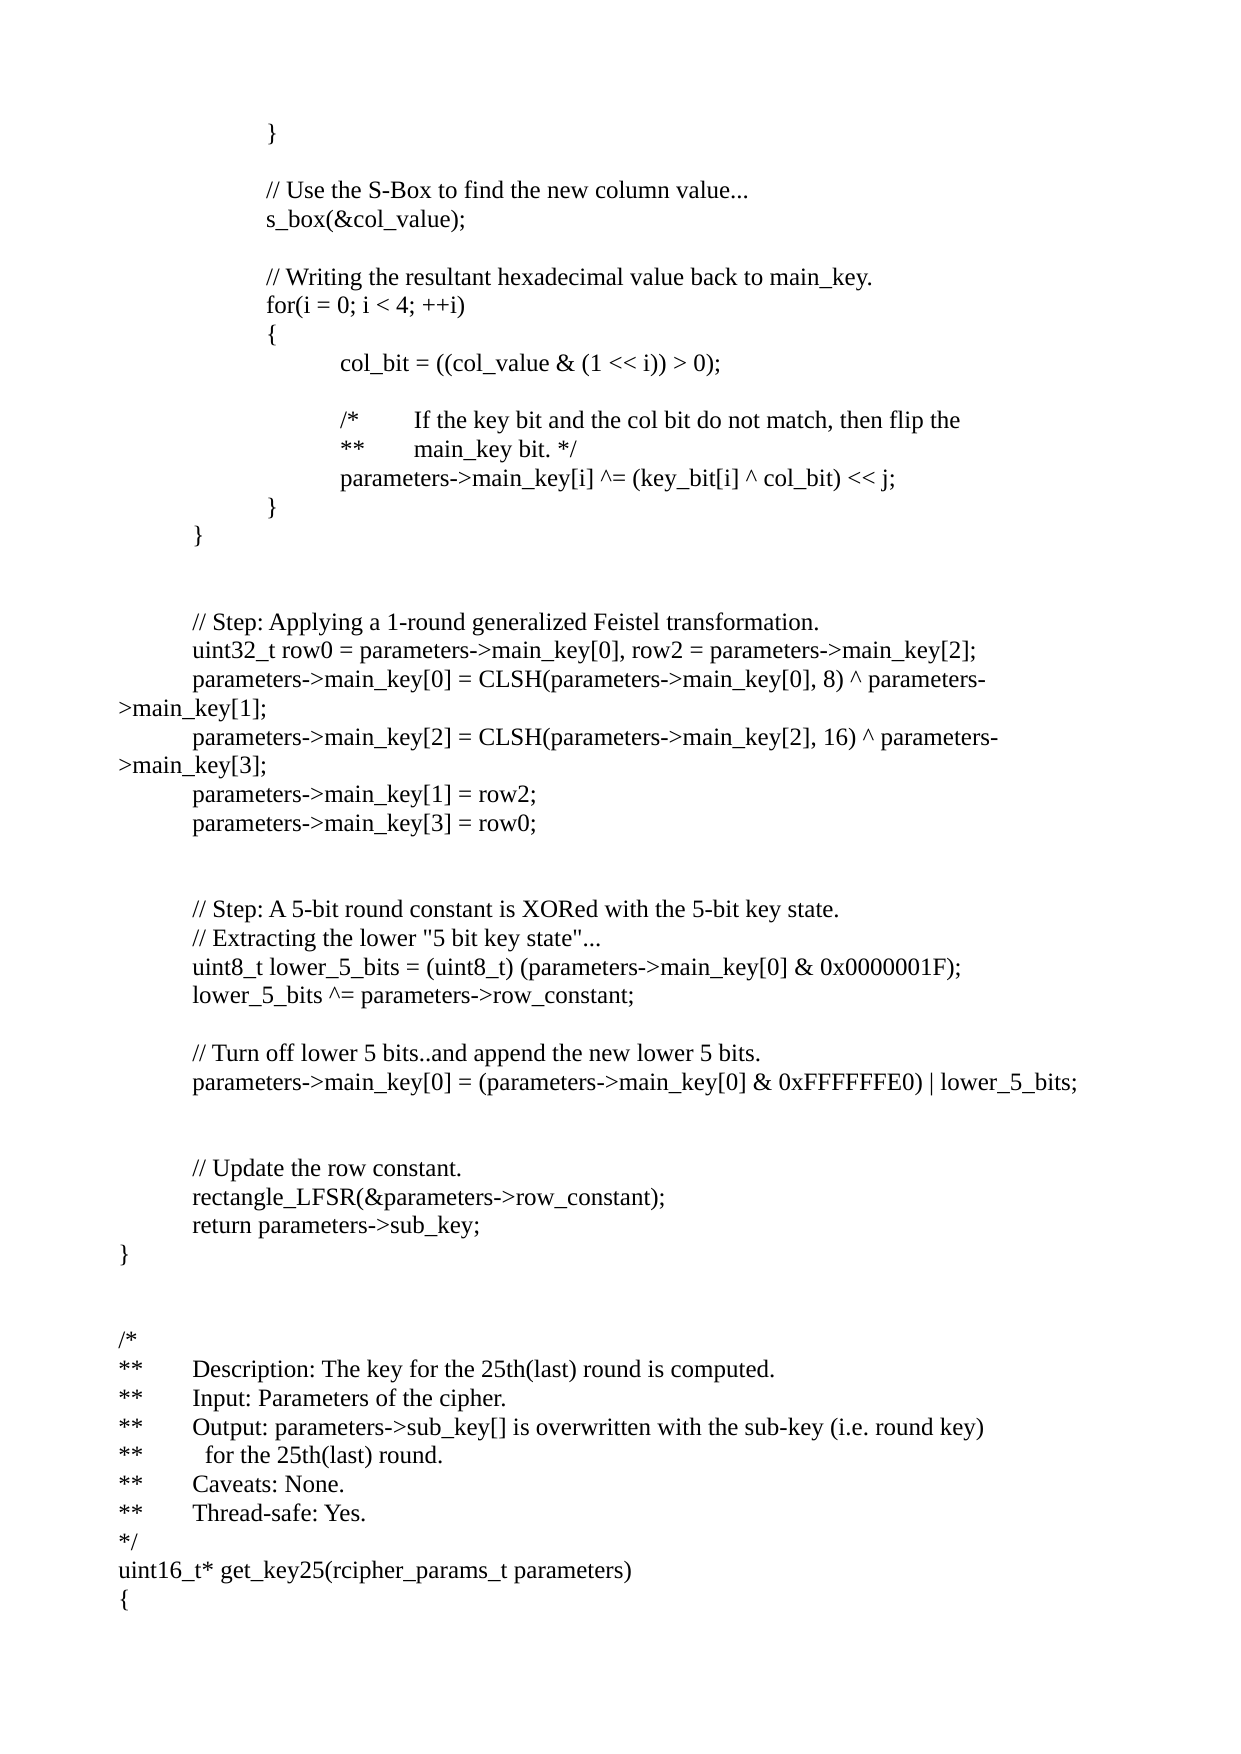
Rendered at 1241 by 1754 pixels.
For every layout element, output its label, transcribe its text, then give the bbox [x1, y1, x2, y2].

text for(i = 0; i < 4; ++i) [118, 291, 1122, 319]
text uint16_t* get_key25(rcipher_params_t parameters) [118, 1556, 1122, 1584]
text // Writing the resultant hexadecimal value back to main_key. [118, 262, 1122, 291]
text parameters->main_key[3] = row0; [118, 808, 1122, 837]
text // Use the S-Box to find the new column value... [118, 176, 1122, 204]
text col_bit = ((col_value & (1 << i)) > 0); [118, 348, 1122, 377]
text ** Input: Parameters of the cipher. [118, 1383, 1122, 1412]
text rectangle_LFSR(&parameters->row_constant); [118, 1182, 1122, 1211]
text parameters->main_key[1] = row2; [118, 779, 1122, 808]
text } [118, 1239, 1122, 1268]
text ** Thread-safe: Yes. [118, 1498, 1122, 1527]
text parameters->main_key[i] ^= (key_bit[i] ^ col_bit) << j; [118, 463, 1122, 492]
text ** Description: The key for the 25th(last) round is computed. [118, 1354, 1122, 1383]
text // Step: Applying a 1-round generalized Feistel transformation. [118, 607, 1122, 636]
text uint32_t row0 = parameters->main_key[0], row2 = parameters->main_key[2]; [118, 636, 1122, 664]
text lower_5_bits ^= parameters->row_constant; [118, 981, 1122, 1009]
text parameters->main_key[0] = (parameters->main_key[0] & 0xFFFFFFE0) | lower_5_bits; [118, 1067, 1122, 1096]
text // Extracting the lower "5 bit key state"... [118, 923, 1122, 952]
text } [118, 118, 1122, 147]
text // Turn off lower 5 bits..and append the new lower 5 bits. [118, 1038, 1122, 1067]
text // Update the row constant. [118, 1153, 1122, 1182]
text /* If the key bit and the col bit do not match, then flip the [118, 406, 1122, 434]
text uint8_t lower_5_bits = (uint8_t) (parameters->main_key[0] & 0x0000001F); [118, 952, 1122, 981]
text } [118, 492, 1122, 521]
text ** Output: parameters->sub_key[] is overwritten with the sub-key (i.e. round key) [118, 1412, 1122, 1441]
text s_box(&col_value); [118, 204, 1122, 233]
text // Step: A 5-bit round constant is XORed with the 5-bit key state. [118, 894, 1122, 923]
text { [118, 1584, 1122, 1613]
text ** main_key bit. */ [118, 434, 1122, 463]
text ** for the 25th(last) round. [118, 1441, 1122, 1469]
text ** Caveats: None. [118, 1469, 1122, 1498]
text parameters->main_key[0] = CLSH(parameters->main_key[0], 8) ^ parameters->main_key[1]; [118, 664, 1122, 722]
text */ [118, 1527, 1122, 1556]
text return parameters->sub_key; [118, 1211, 1122, 1239]
text parameters->main_key[2] = CLSH(parameters->main_key[2], 16) ^ parameters->main_key[3]; [118, 722, 1122, 779]
text /* [118, 1326, 1122, 1354]
text { [118, 319, 1122, 348]
text } [118, 521, 1122, 549]
